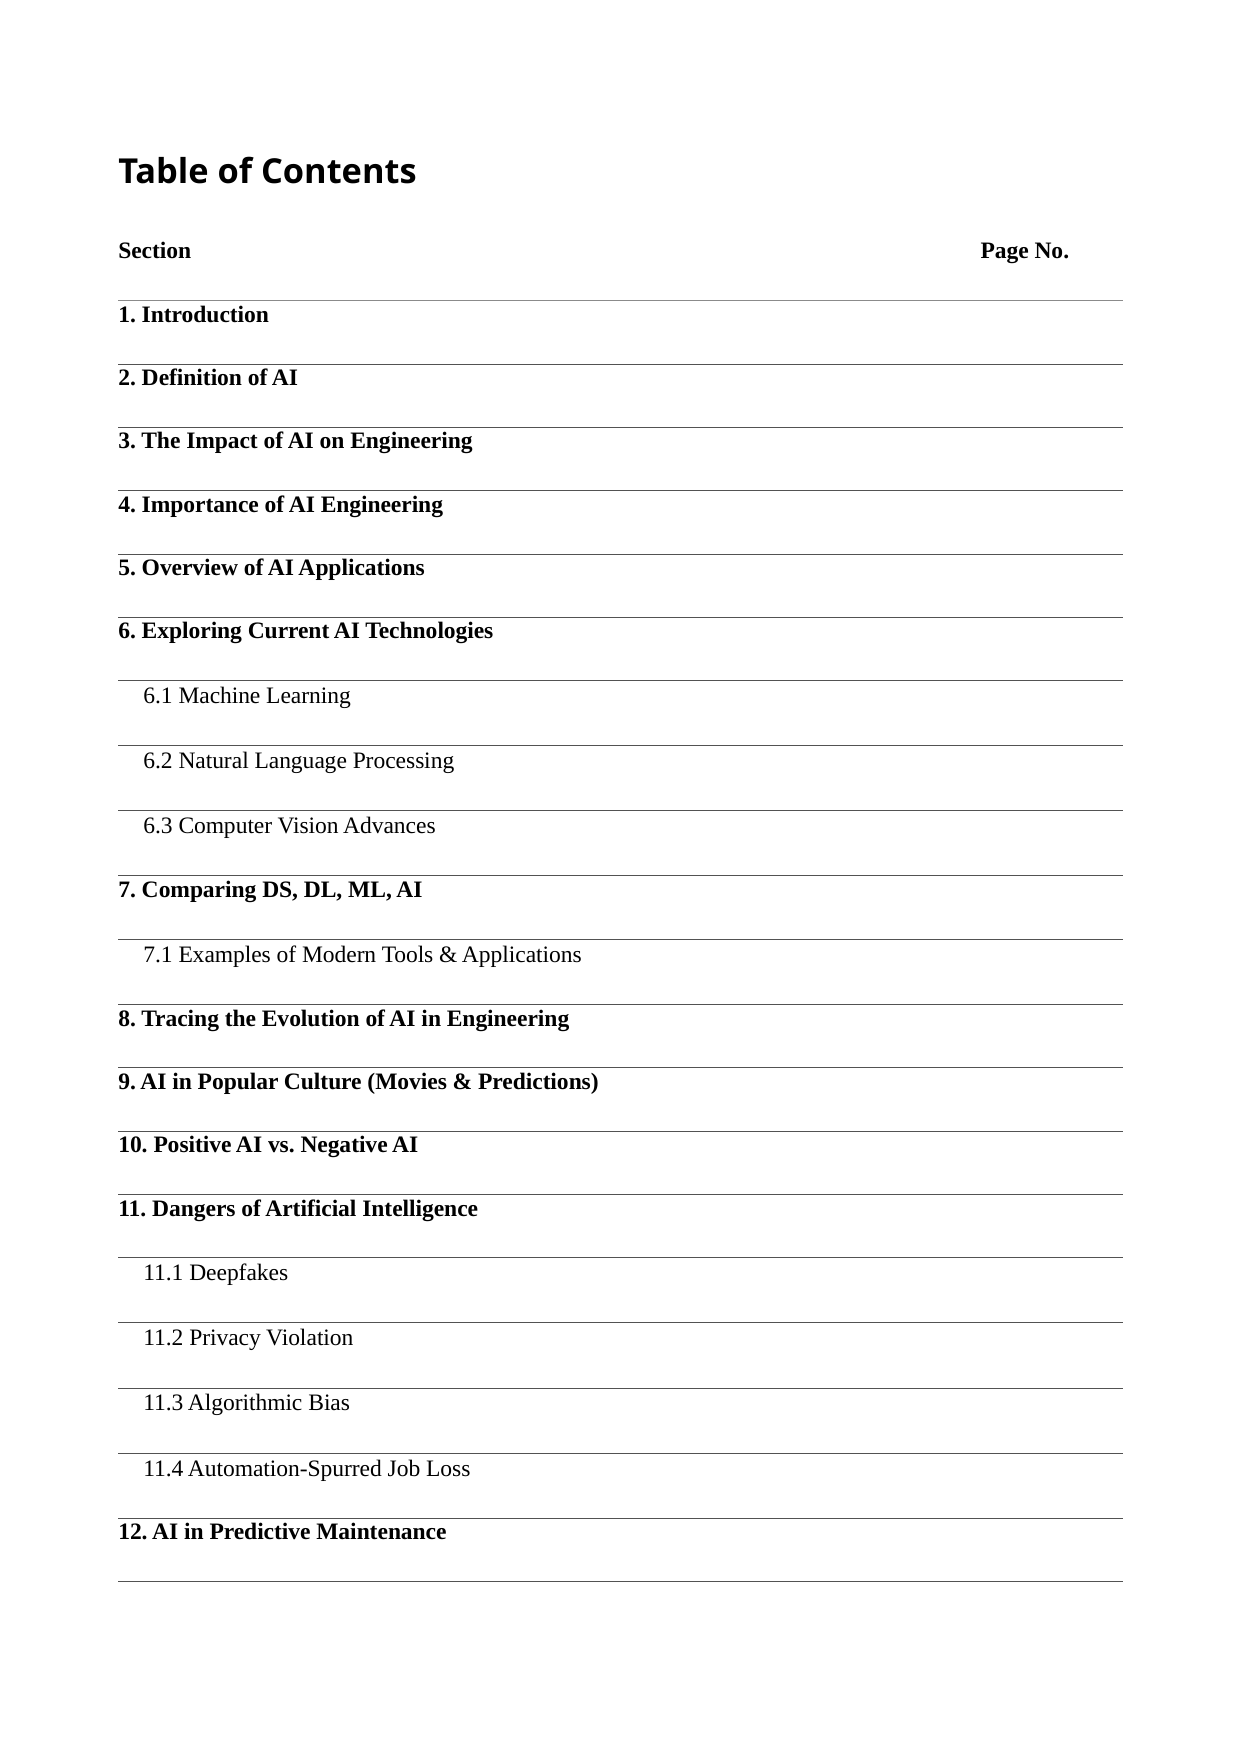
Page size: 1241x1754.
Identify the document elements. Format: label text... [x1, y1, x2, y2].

table_cell 6.1 Machine Learning [118, 681, 980, 745]
subtitle Table of Contents [118, 146, 1122, 193]
table_cell [980, 1454, 1122, 1518]
table_cell 1. Introduction [118, 301, 980, 363]
table_cell 12. AI in Predictive Maintenance [118, 1519, 980, 1581]
table_cell 6.3 Computer Vision Advances [118, 811, 980, 875]
table_cell [980, 555, 1122, 617]
table_cell [980, 1132, 1122, 1194]
table_cell [980, 681, 1122, 745]
table_cell 5. Overview of AI Applications [118, 555, 980, 617]
table_header Page No. [980, 237, 1122, 300]
table_cell 11.1 Deepfakes [118, 1258, 980, 1322]
table_cell 4. Importance of AI Engineering [118, 491, 980, 553]
table_cell 9. AI in Popular Culture (Movies & Predictions) [118, 1068, 980, 1131]
table_cell [980, 1258, 1122, 1322]
table_cell 6. Exploring Current AI Technologies [118, 618, 980, 680]
table_header Section [118, 237, 980, 300]
table_cell 11.3 Algorithmic Bias [118, 1389, 980, 1452]
table_cell 11. Dangers of Artificial Intelligence [118, 1195, 980, 1257]
table_cell 11.2 Privacy Violation [118, 1323, 980, 1387]
table_cell [980, 365, 1122, 427]
table_cell [980, 1519, 1122, 1581]
table_cell [980, 301, 1122, 363]
table_cell [980, 1068, 1122, 1131]
table_cell [980, 746, 1122, 810]
table_cell [980, 618, 1122, 680]
table_cell 7. Comparing DS, DL, ML, AI [118, 876, 980, 939]
table_cell 6.2 Natural Language Processing [118, 746, 980, 810]
table_cell 10. Positive AI vs. Negative AI [118, 1132, 980, 1194]
table_cell 11.4 Automation-Spurred Job Loss [118, 1454, 980, 1518]
table_cell 3. The Impact of AI on Engineering [118, 428, 980, 490]
table_cell 7.1 Examples of Modern Tools & Applications [118, 940, 980, 1004]
table_cell [980, 940, 1122, 1004]
table_cell 2. Definition of AI [118, 365, 980, 427]
table_cell 8. Tracing the Evolution of AI in Engineering [118, 1005, 980, 1067]
table_cell [980, 491, 1122, 553]
table_cell [980, 1195, 1122, 1257]
table_cell [980, 811, 1122, 875]
table_cell [980, 428, 1122, 490]
table_cell [980, 1005, 1122, 1067]
table_cell [980, 876, 1122, 939]
table_cell [980, 1389, 1122, 1452]
table_cell [980, 1323, 1122, 1387]
